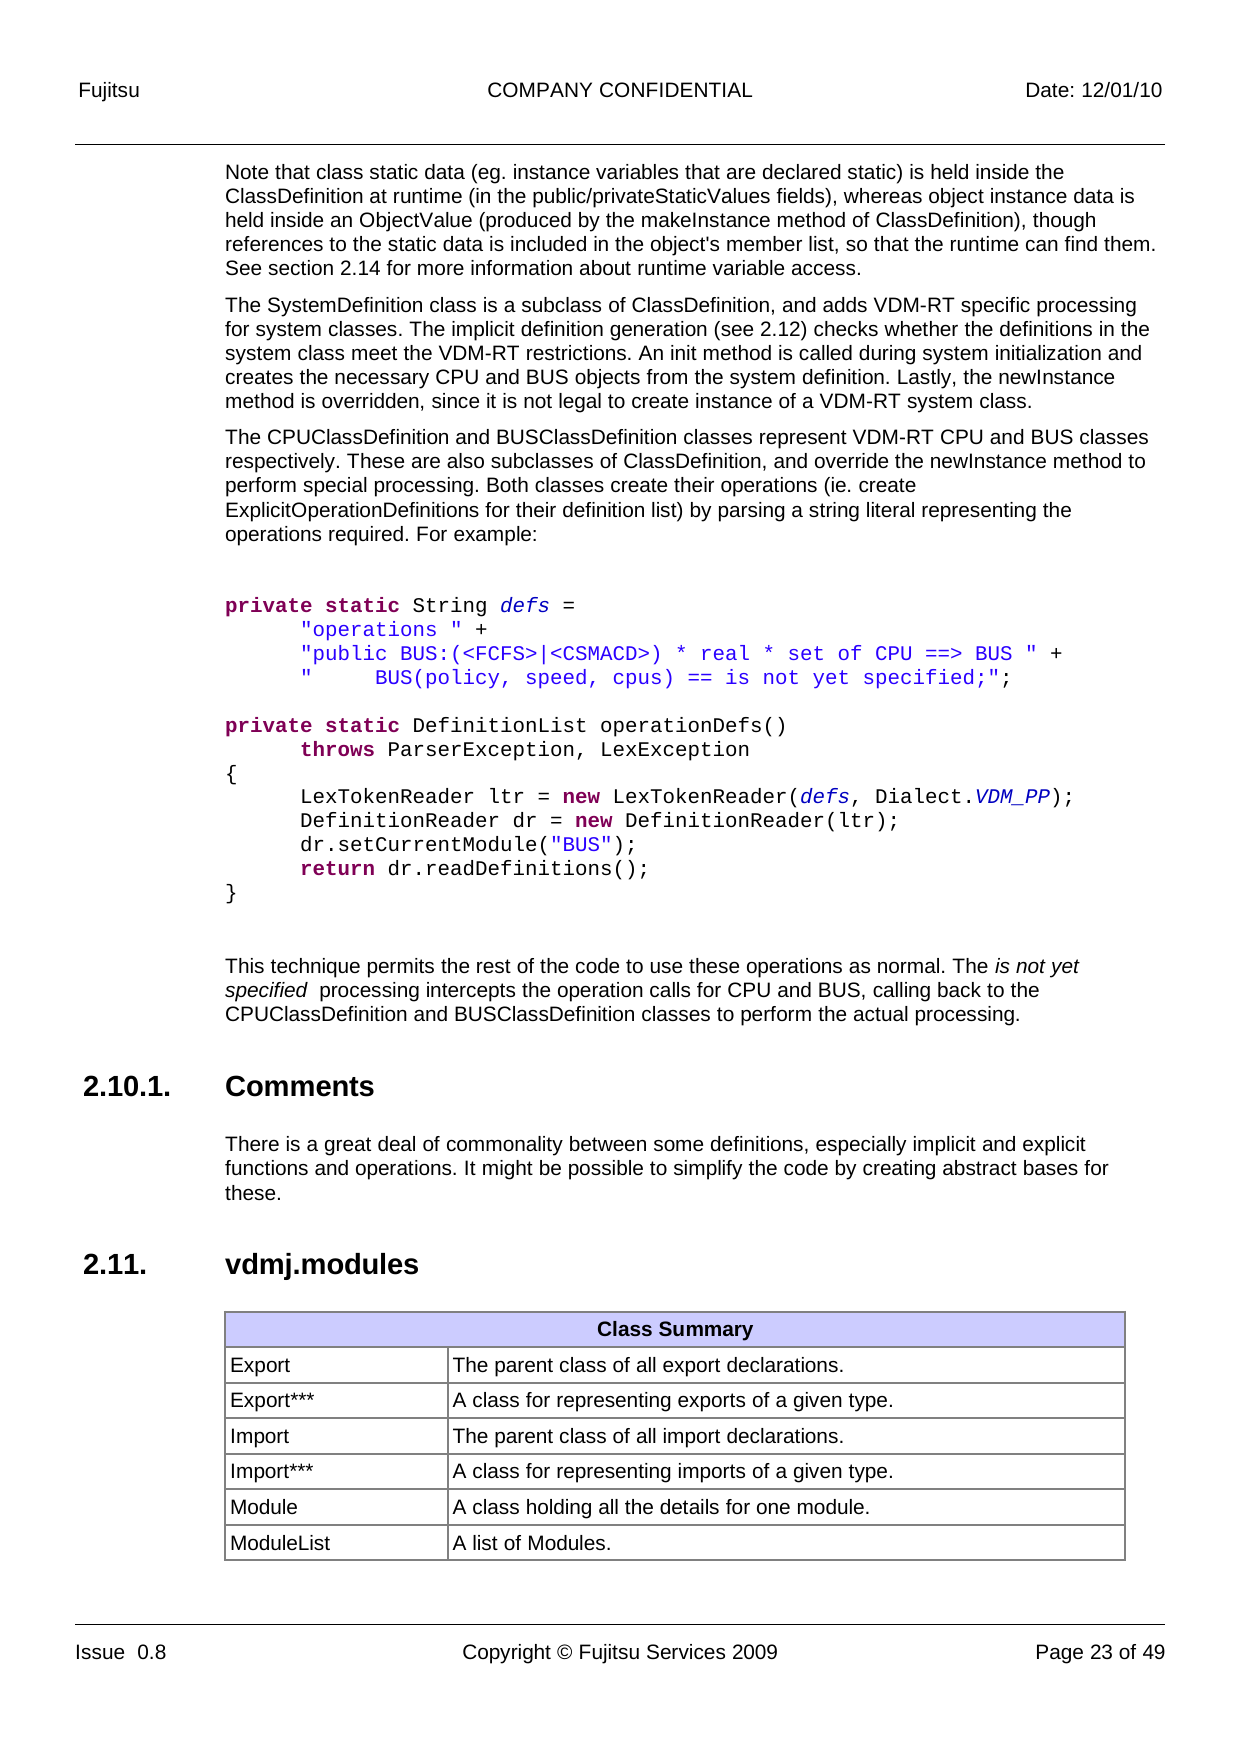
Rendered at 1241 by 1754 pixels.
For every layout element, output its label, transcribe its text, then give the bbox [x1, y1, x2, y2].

table_header Class Summary [226, 1313, 1124, 1346]
table_cell A class holding all the details for one module. [449, 1490, 1124, 1524]
text throws ParserException, LexException [225, 738, 1165, 762]
text Note that class static data (eg. instance variables that are declared static) is held inside the ClassDefinition at runtime (in the public/privateStaticValues fields), whereas object instance data is held inside an ObjectValue (produced by the makeInstance method of ClassDefinition), though references to the static data is included in the object's member list, so that the runtime can find them. See section 2.14 for more information about runtime variable access. [225, 160, 1165, 280]
text } [225, 882, 1165, 906]
text "public BUS:(<FCFS>|<CSMACD>) * real * set of CPU ==> BUS " + [225, 643, 1165, 667]
table_cell The parent class of all export declarations. [449, 1348, 1124, 1382]
text There is a great deal of commonality between some definitions, especially implicit and explicit functions and operations. It might be possible to simplify the code by creating abstract bases for these. [225, 1132, 1165, 1204]
text private static DefinitionList operationDefs() [225, 714, 1165, 738]
text The SystemDefinition class is a subclass of ClassDefinition, and adds VDM-RT specific processing for system classes. The implicit definition generation (see 2.12) checks whether the definitions in the system class meet the VDM-RT restrictions. An init method is called during system initialization and creates the necessary CPU and BUS objects from the system definition. Lastly, the newInstance method is overridden, since it is not legal to create instance of a VDM-RT system class. [225, 292, 1165, 413]
table_cell A class for representing exports of a given type. [449, 1384, 1124, 1417]
table_cell Export [226, 1348, 447, 1382]
table_cell A list of Modules. [449, 1526, 1124, 1559]
text "operations " + [225, 619, 1165, 643]
table_cell Import*** [226, 1455, 447, 1488]
table_cell A class for representing imports of a given type. [449, 1455, 1124, 1488]
table_cell Import [226, 1419, 447, 1453]
subtitle Comments [75, 1069, 1165, 1102]
text { [225, 762, 1165, 786]
text The CPUClassDefinition and BUSClassDefinition classes represent VDM-RT CPU and BUS classes respectively. These are also subclasses of ClassDefinition, and override the newInstance method to perform special processing. Both classes create their operations (ie. create ExplicitOperationDefinitions for their definition list) by parsing a string literal representing the operations required. For example: [225, 425, 1165, 546]
table_cell The parent class of all import declarations. [449, 1419, 1124, 1453]
text DefinitionReader dr = new DefinitionReader(ltr); [225, 810, 1165, 834]
text return dr.readDefinitions(); [225, 858, 1165, 882]
table_cell Export*** [226, 1384, 447, 1417]
table_cell Module [226, 1490, 447, 1524]
text private static String defs = [225, 595, 1165, 619]
text LexTokenReader ltr = new LexTokenReader(defs, Dialect.VDM_PP); [225, 786, 1165, 810]
table_cell ModuleList [226, 1526, 447, 1559]
subtitle vdmj.modules [75, 1247, 1165, 1281]
text This technique permits the rest of the code to use these operations as normal. The is not yet specified processing intercepts the operation calls for CPU and BUS, calling back to the CPUClassDefinition and BUSClassDefinition classes to perform the actual processing. [225, 954, 1165, 1026]
text " BUS(policy, speed, cpus) == is not yet specified;"; [225, 667, 1165, 691]
text dr.setCurrentModule("BUS"); [225, 834, 1165, 858]
